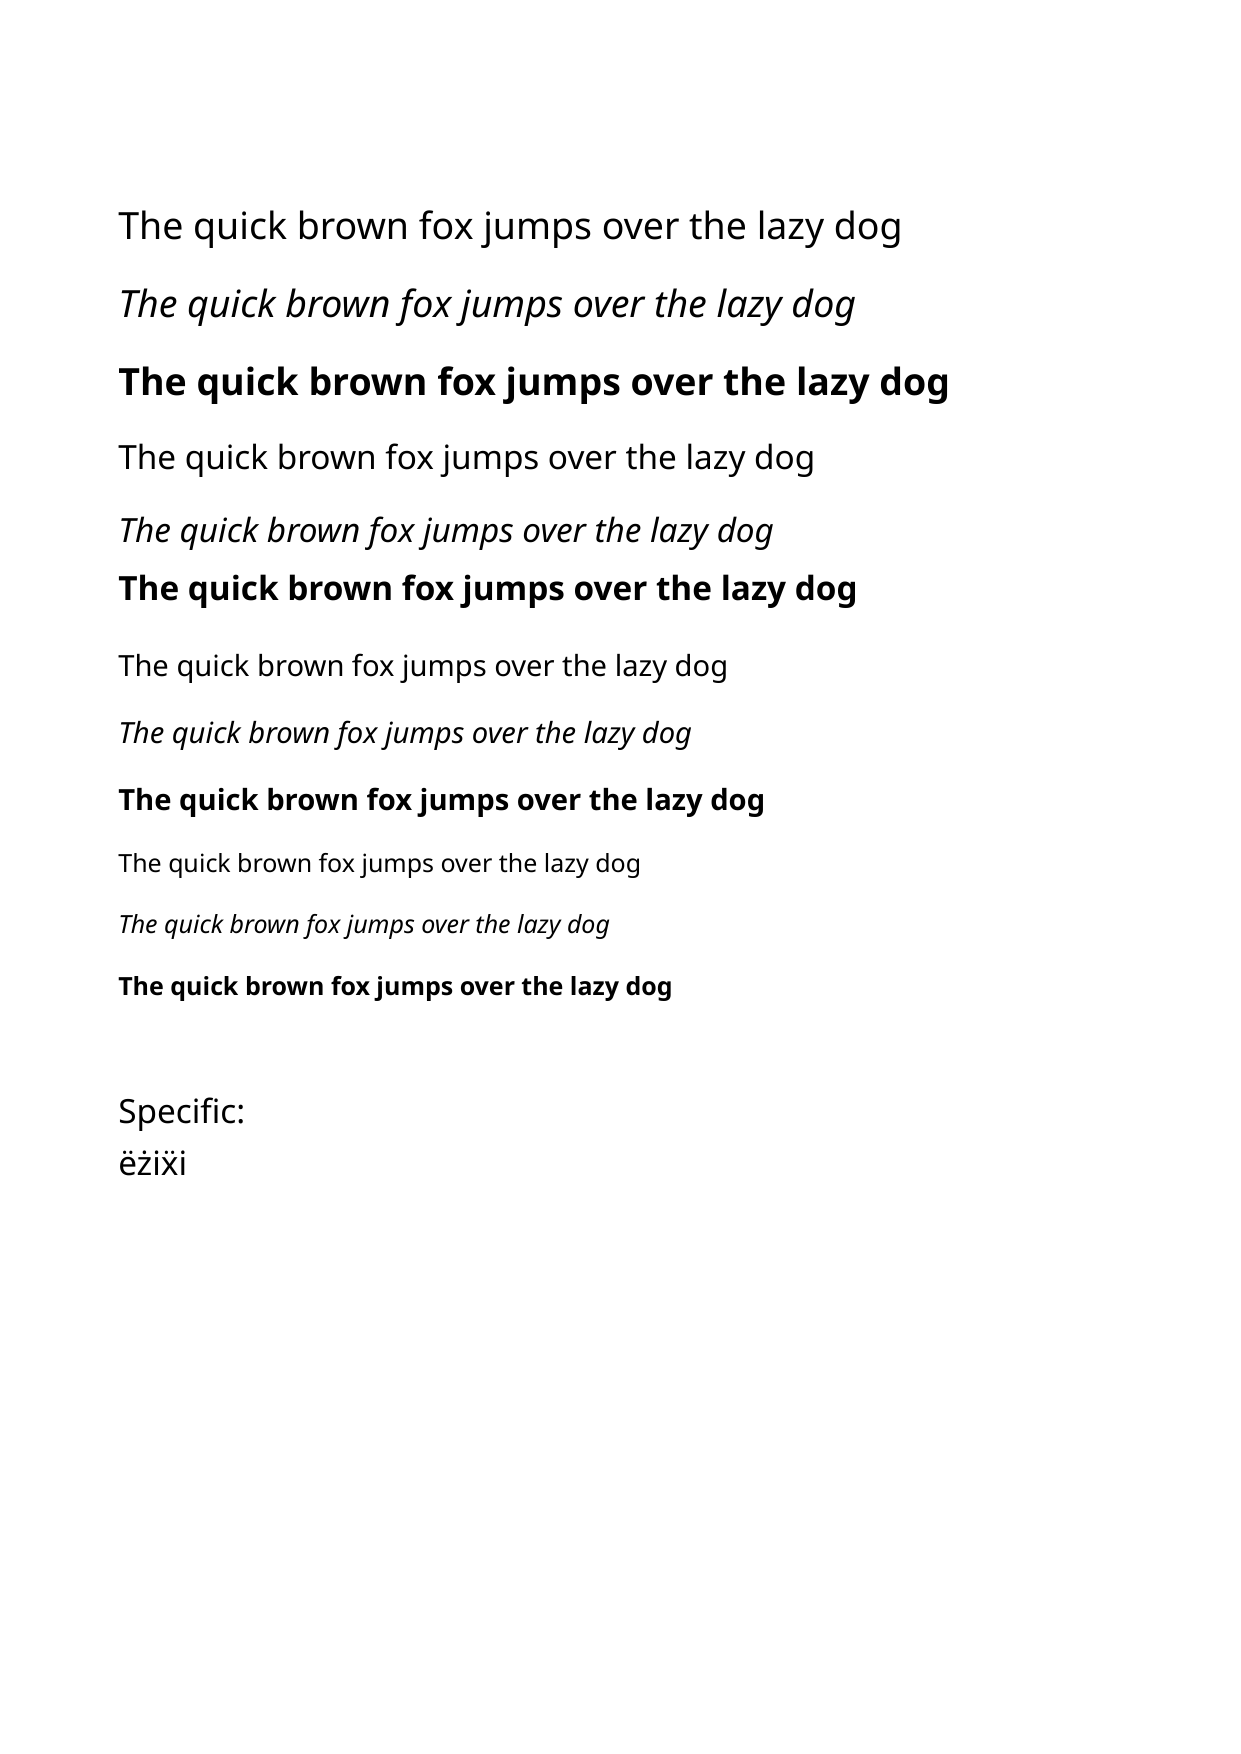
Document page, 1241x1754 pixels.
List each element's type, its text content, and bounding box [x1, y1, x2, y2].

subtitle The quick brown fox jumps over the lazy dog [118, 646, 1122, 685]
subtitle The quick brown fox jumps over the lazy dog [118, 907, 1122, 941]
subtitle The quick brown fox jumps over the lazy dog [118, 199, 1122, 251]
subtitle The quick brown fox jumps over the lazy dog [118, 968, 1122, 1002]
subtitle The quick brown fox jumps over the lazy dog [118, 506, 1122, 552]
subtitle The quick brown fox jumps over the lazy dog [118, 356, 1122, 407]
subtitle The quick brown fox jumps over the lazy dog [118, 434, 1122, 479]
subtitle The quick brown fox jumps over the lazy dog [118, 278, 1122, 329]
subtitle The quick brown fox jumps over the lazy dog [118, 846, 1122, 880]
text The quick brown fox jumps over the lazy dog [118, 564, 1122, 610]
text Specific: ëżiẍi [118, 1088, 1122, 1186]
subtitle The quick brown fox jumps over the lazy dog [118, 712, 1122, 752]
subtitle The quick brown fox jumps over the lazy dog [118, 779, 1122, 819]
